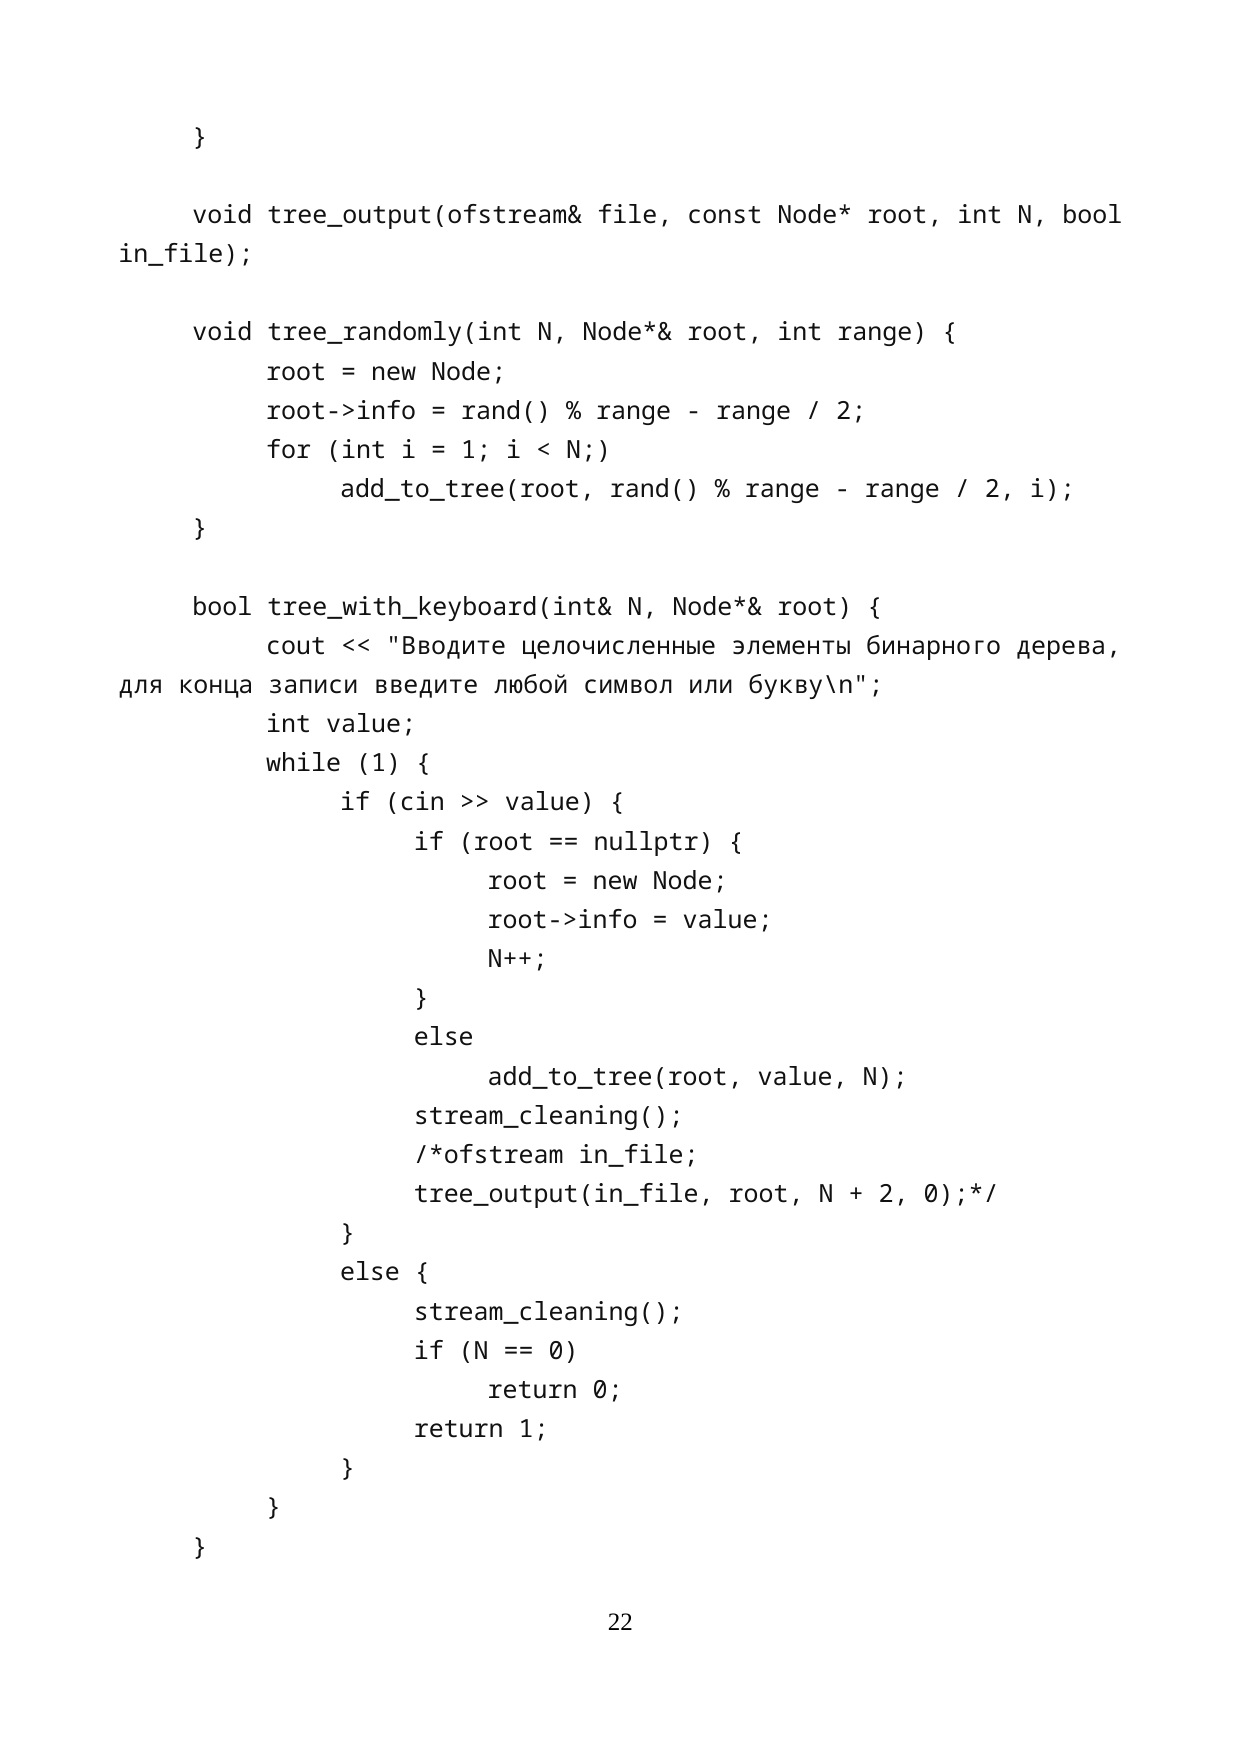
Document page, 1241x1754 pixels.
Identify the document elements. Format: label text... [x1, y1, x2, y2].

text } [118, 510, 1122, 544]
text bool tree_with_keyboard(int& N, Node*& root) { [118, 588, 1122, 622]
text void tree_randomly(int N, Node*& root, int range) { [118, 314, 1122, 348]
text if (cin >> value) { [118, 784, 1122, 818]
text } [118, 980, 1122, 1014]
text } [118, 1215, 1122, 1249]
text root->info = rand() % range - range / 2; [118, 392, 1122, 426]
text cout << "Вводите целочисленные элементы бинарного дерева, для конца записи введите любой символ или букву\n"; [118, 627, 1122, 701]
text for (int i = 1; i < N;) [118, 431, 1122, 466]
text } [118, 1450, 1122, 1484]
text if (root == nullptr) { [118, 823, 1122, 857]
text else { [118, 1254, 1122, 1288]
text if (N == 0) [118, 1332, 1122, 1366]
text root = new Node; [118, 353, 1122, 387]
text root = new Node; [118, 862, 1122, 896]
text stream_cleaning(); [118, 1293, 1122, 1327]
text add_to_tree(root, rand() % range - range / 2, i); [118, 471, 1122, 505]
text return 0; [118, 1371, 1122, 1406]
text stream_cleaning(); [118, 1097, 1122, 1131]
text N++; [118, 941, 1122, 975]
text /*ofstream in_file; [118, 1136, 1122, 1171]
text void tree_output(ofstream& file, const Node* root, int N, bool in_file); [118, 196, 1122, 270]
text int value; [118, 706, 1122, 740]
text while (1) { [118, 745, 1122, 779]
text return 1; [118, 1411, 1122, 1445]
text } [118, 1528, 1122, 1562]
text } [118, 118, 1122, 152]
text } [118, 1489, 1122, 1523]
text root->info = value; [118, 901, 1122, 936]
text add_to_tree(root, value, N); [118, 1058, 1122, 1092]
text tree_output(in_file, root, N + 2, 0);*/ [118, 1176, 1122, 1210]
text else [118, 1019, 1122, 1053]
